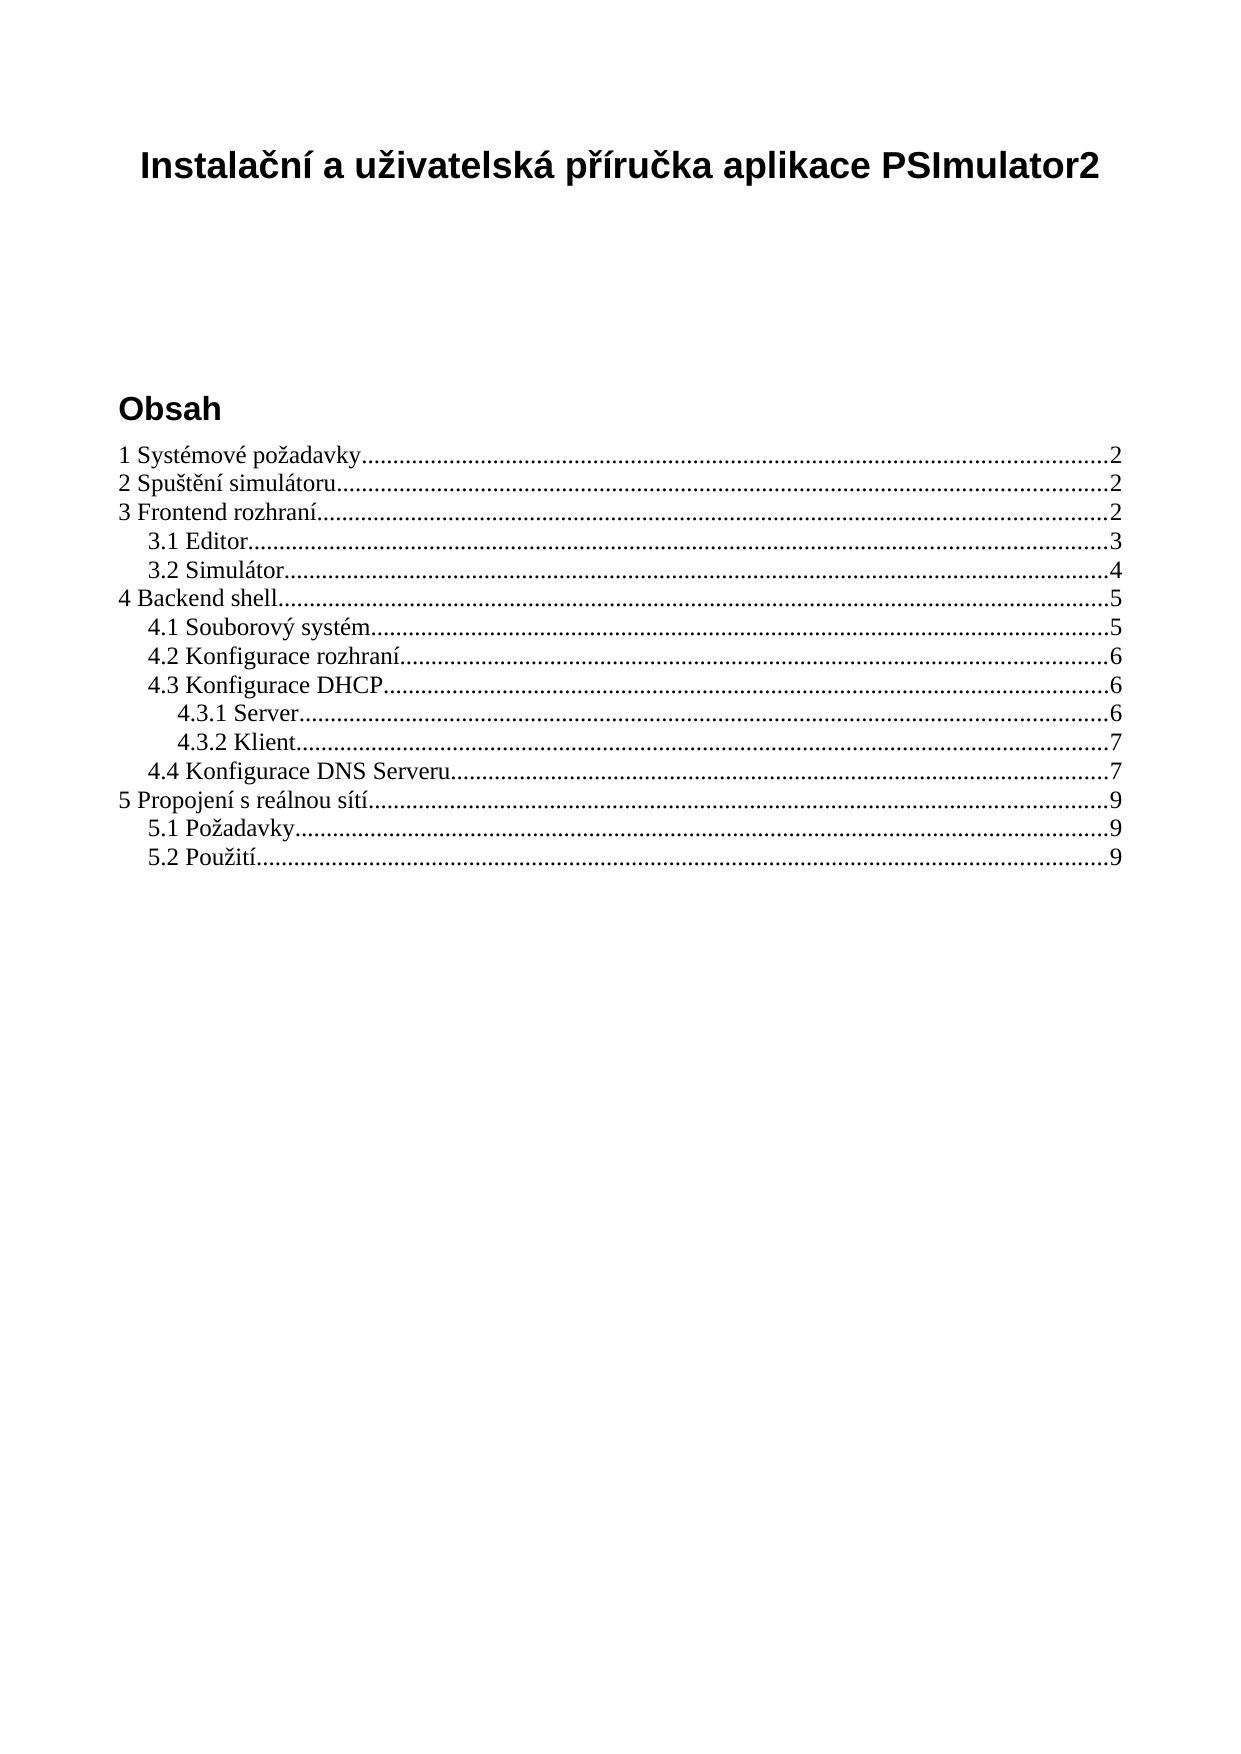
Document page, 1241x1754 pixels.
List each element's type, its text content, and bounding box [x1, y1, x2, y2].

text 5 Propojení s reálnou sítí 9 [118, 785, 1122, 813]
text 3 Frontend rozhraní 2 [118, 497, 1122, 526]
text 1 Systémové požadavky 2 [118, 440, 1122, 468]
text 3.1 Editor 3 [148, 526, 1122, 555]
text 4.3 Konfigurace DHCP 6 [148, 670, 1122, 698]
text 4.4 Konfigurace DNS Serveru 7 [148, 756, 1122, 785]
text 4.3.2 Klient 7 [177, 727, 1122, 756]
text 4.3.1 Server 6 [177, 698, 1122, 727]
text 2 Spuštění simulátoru 2 [118, 468, 1122, 497]
title Instalační a uživatelská příručka aplikace PSImulator2 [118, 143, 1122, 186]
subtitle Obsah [118, 389, 1122, 427]
text 4.1 Souborový systém 5 [148, 612, 1122, 641]
text 4 Backend shell 5 [118, 583, 1122, 612]
text 4.2 Konfigurace rozhraní 6 [148, 641, 1122, 670]
text 5.1 Požadavky 9 [148, 813, 1122, 842]
text 3.2 Simulátor 4 [148, 555, 1122, 583]
text 5.2 Použití 9 [148, 842, 1122, 871]
